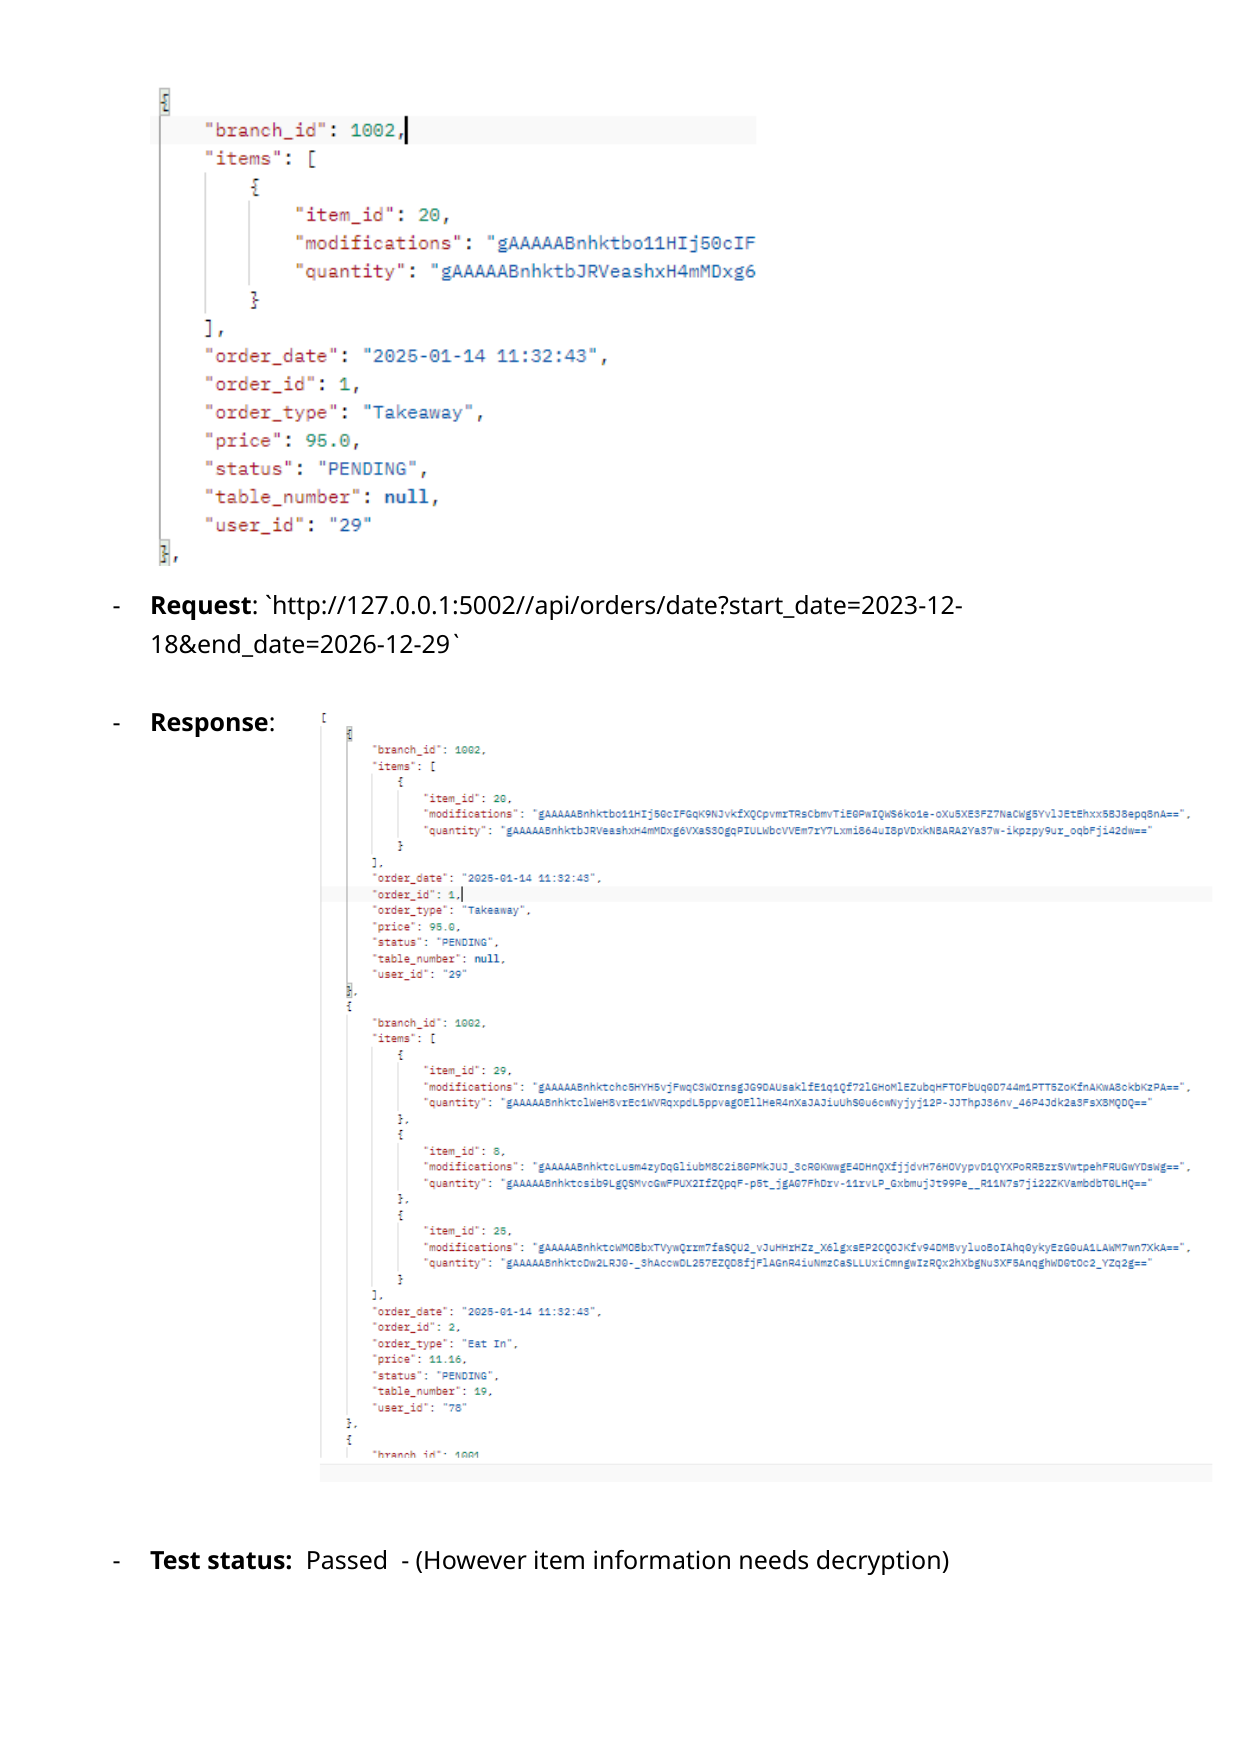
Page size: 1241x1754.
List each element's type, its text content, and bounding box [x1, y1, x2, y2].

list Test status: Passed - (However item information needs decryption) [112, 1542, 1165, 1577]
list Response: [112, 705, 1165, 739]
list Request: `http://127.0.0.1:5002//api/orders/date?start_date=2023-12-18&end_date=2026-12-29` [112, 587, 1165, 661]
